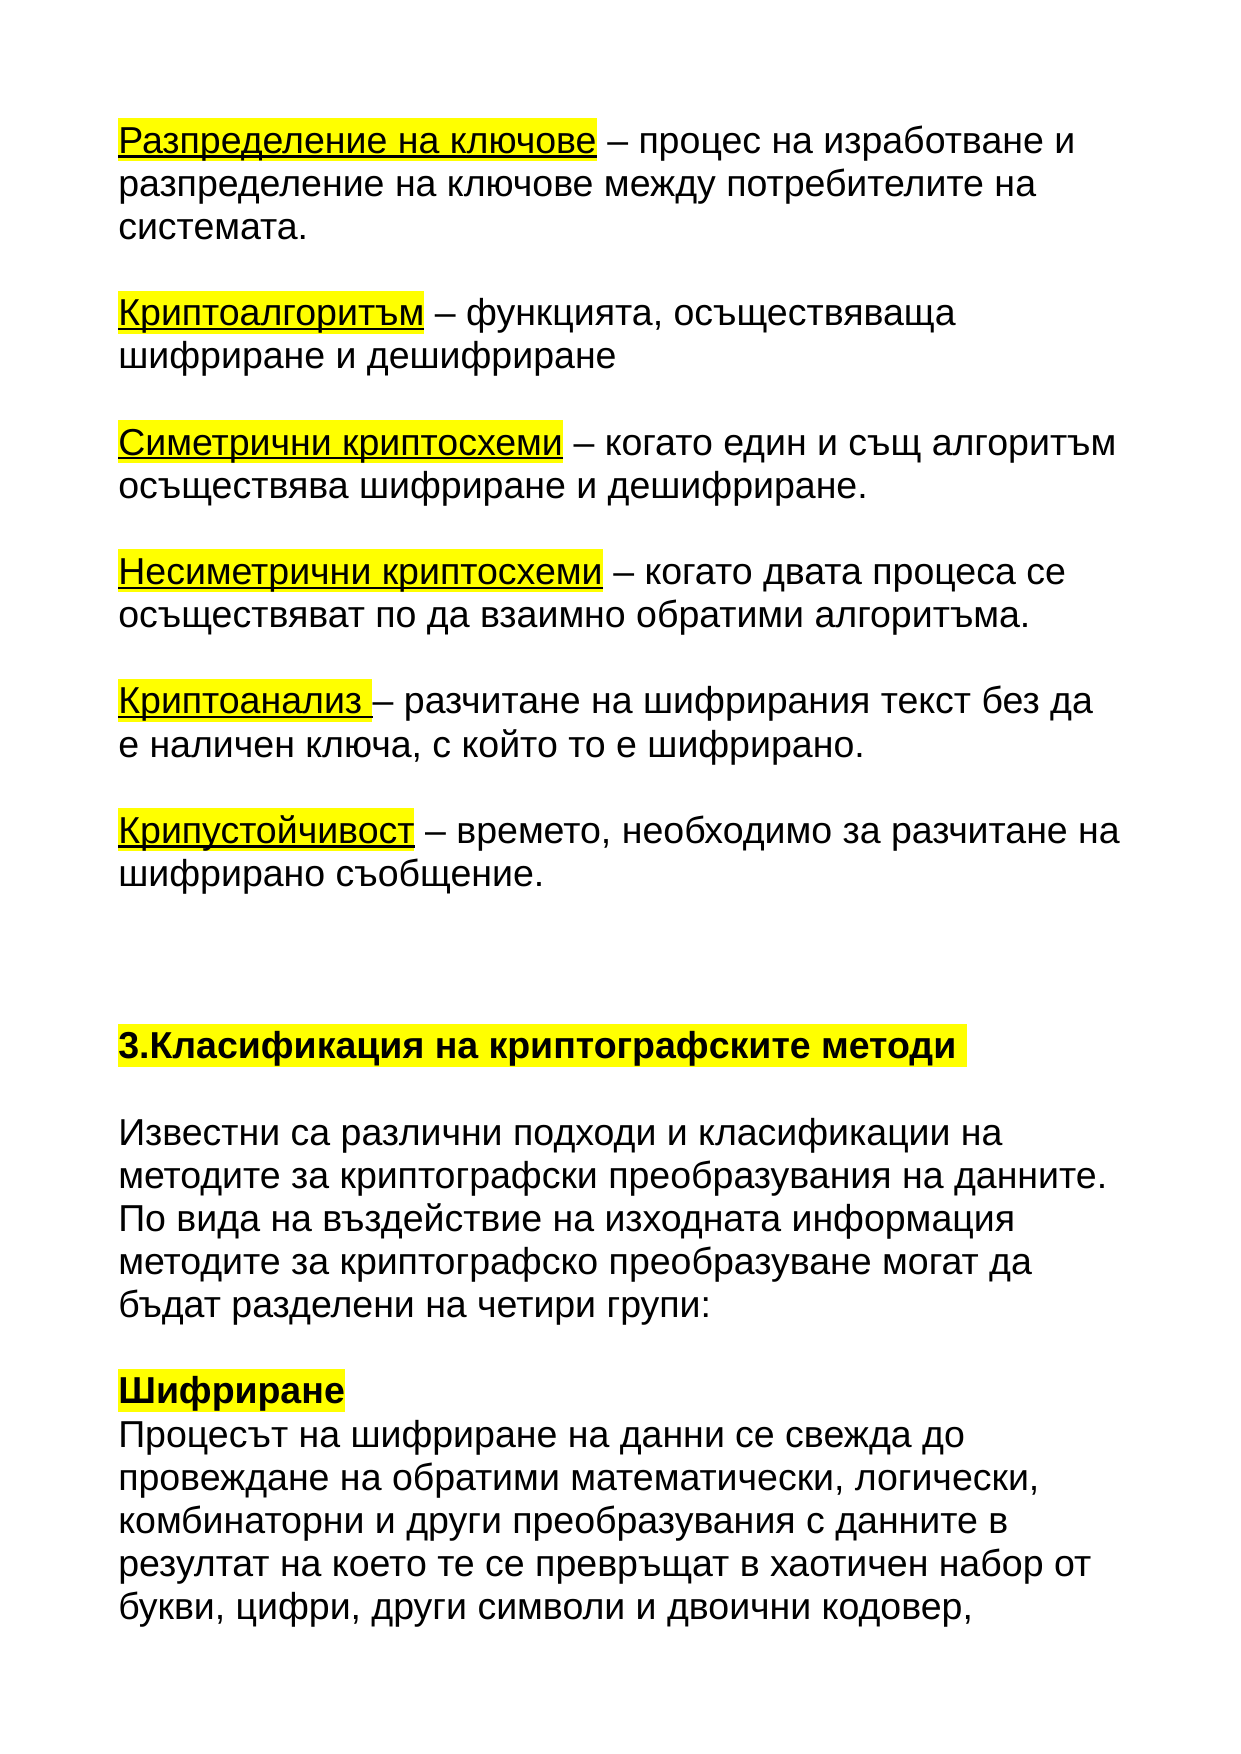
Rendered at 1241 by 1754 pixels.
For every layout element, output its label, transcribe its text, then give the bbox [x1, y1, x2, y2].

text 3.Класификация на криптографските методи [118, 1024, 1122, 1067]
text Криптоанализ – разчитане на шифрирания текст без да е наличен ключа, с който то е шифрирано. [118, 679, 1122, 765]
text Симетрични криптосхеми – когато един и същ алгоритъм осъществява шифриране и дешифриране. [118, 420, 1122, 506]
text Известни са различни подходи и класификации на методите за криптографски преобразувания на данните. По вида на въздействие на изходната информация методите за криптографско преобразуване могат да бъдат разделени на четири групи: [118, 1110, 1122, 1326]
text Разпределение на ключове – процес на изработване и разпределение на ключове между потребителите на системата. [118, 118, 1122, 247]
text Крипустойчивост – времето, необходимо за разчитане на шифрирано съобщение. [118, 808, 1122, 894]
text Несиметрични криптосхеми – когато двата процеса се осъществяват по да взаимно обратими алгоритъма. [118, 549, 1122, 636]
text Процесът на шифриране на данни се свежда до провеждане на обратими математически, логически, комбинаторни и други преобразувания с данните в резултат на което те се превръщат в хаотичен набор от букви, цифри, други символи и двоични кодовер, [118, 1412, 1122, 1627]
text Шифриране [118, 1369, 1122, 1412]
text Криптоалгоритъм – функцията, осъществяваща шифриране и дешифриране [118, 291, 1122, 377]
